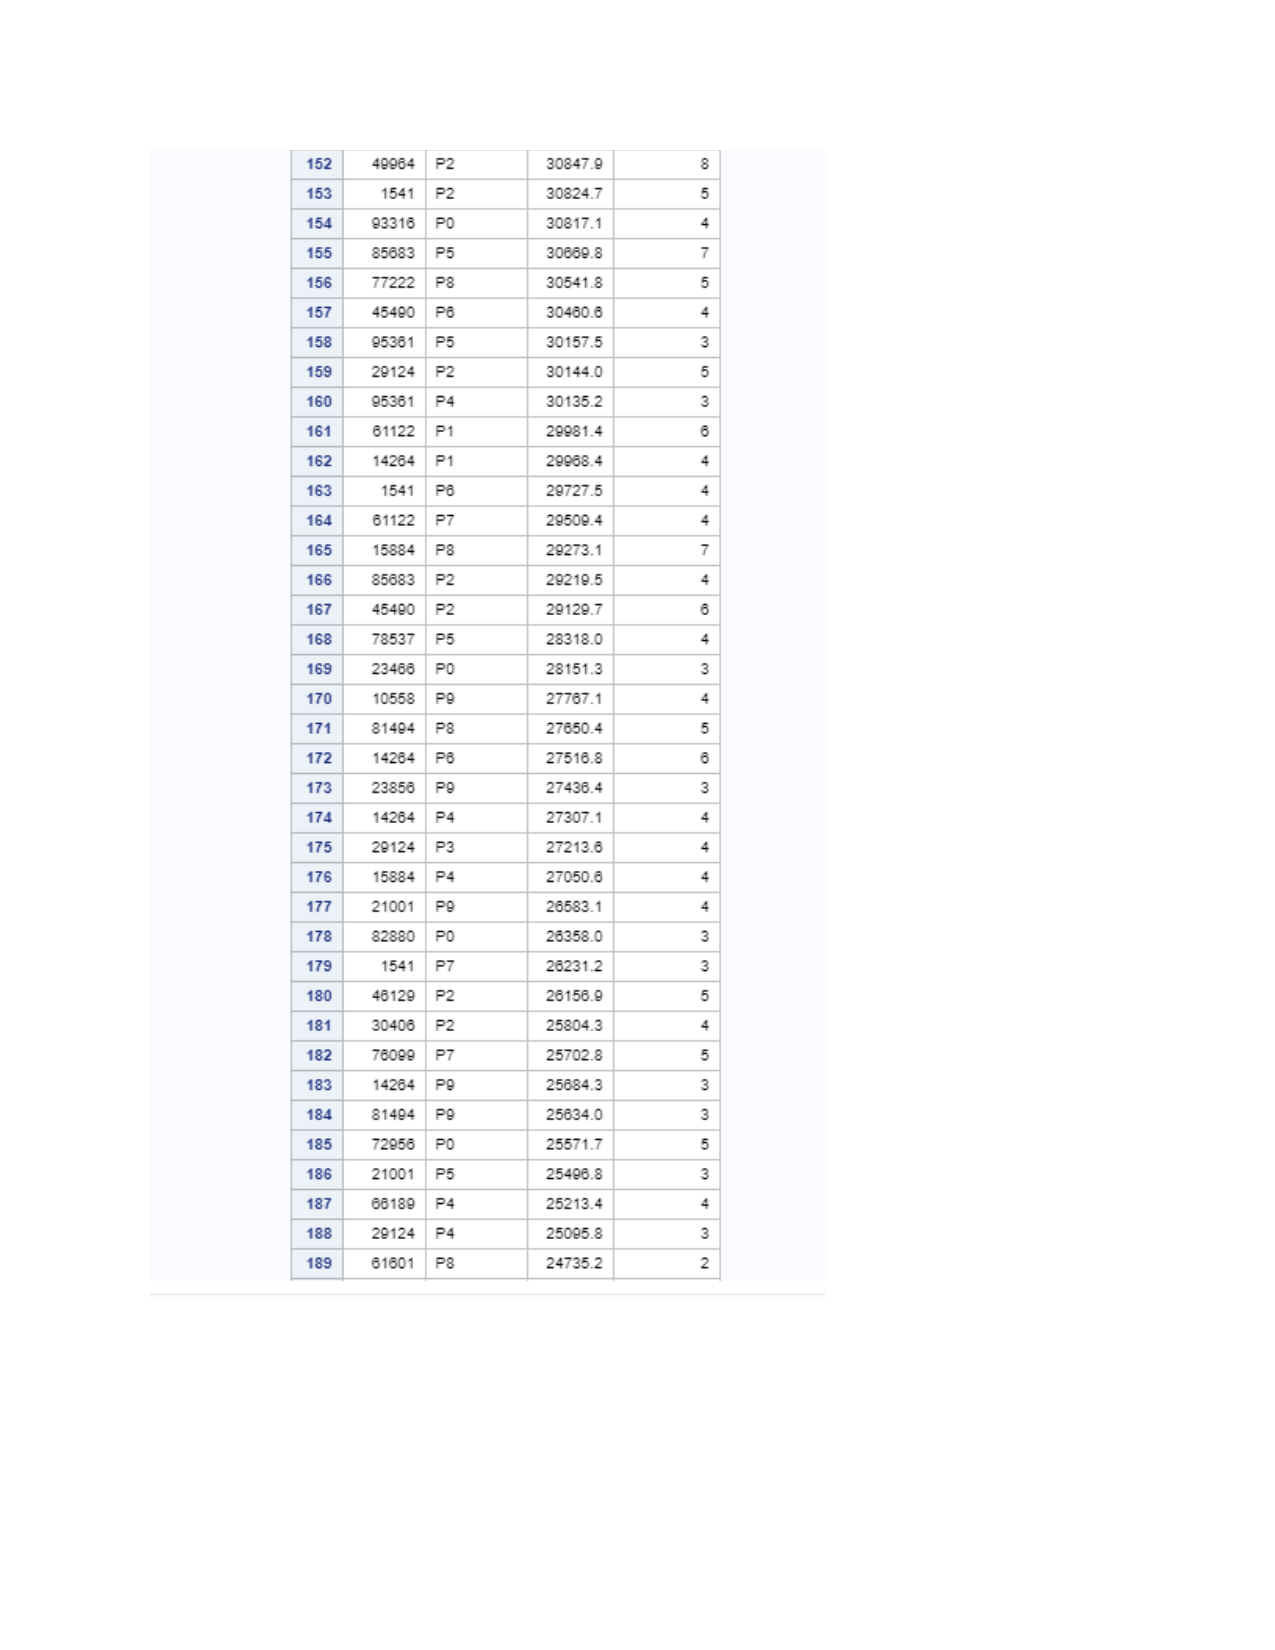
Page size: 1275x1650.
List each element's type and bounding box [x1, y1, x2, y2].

picture [150, 150, 826, 1300]
